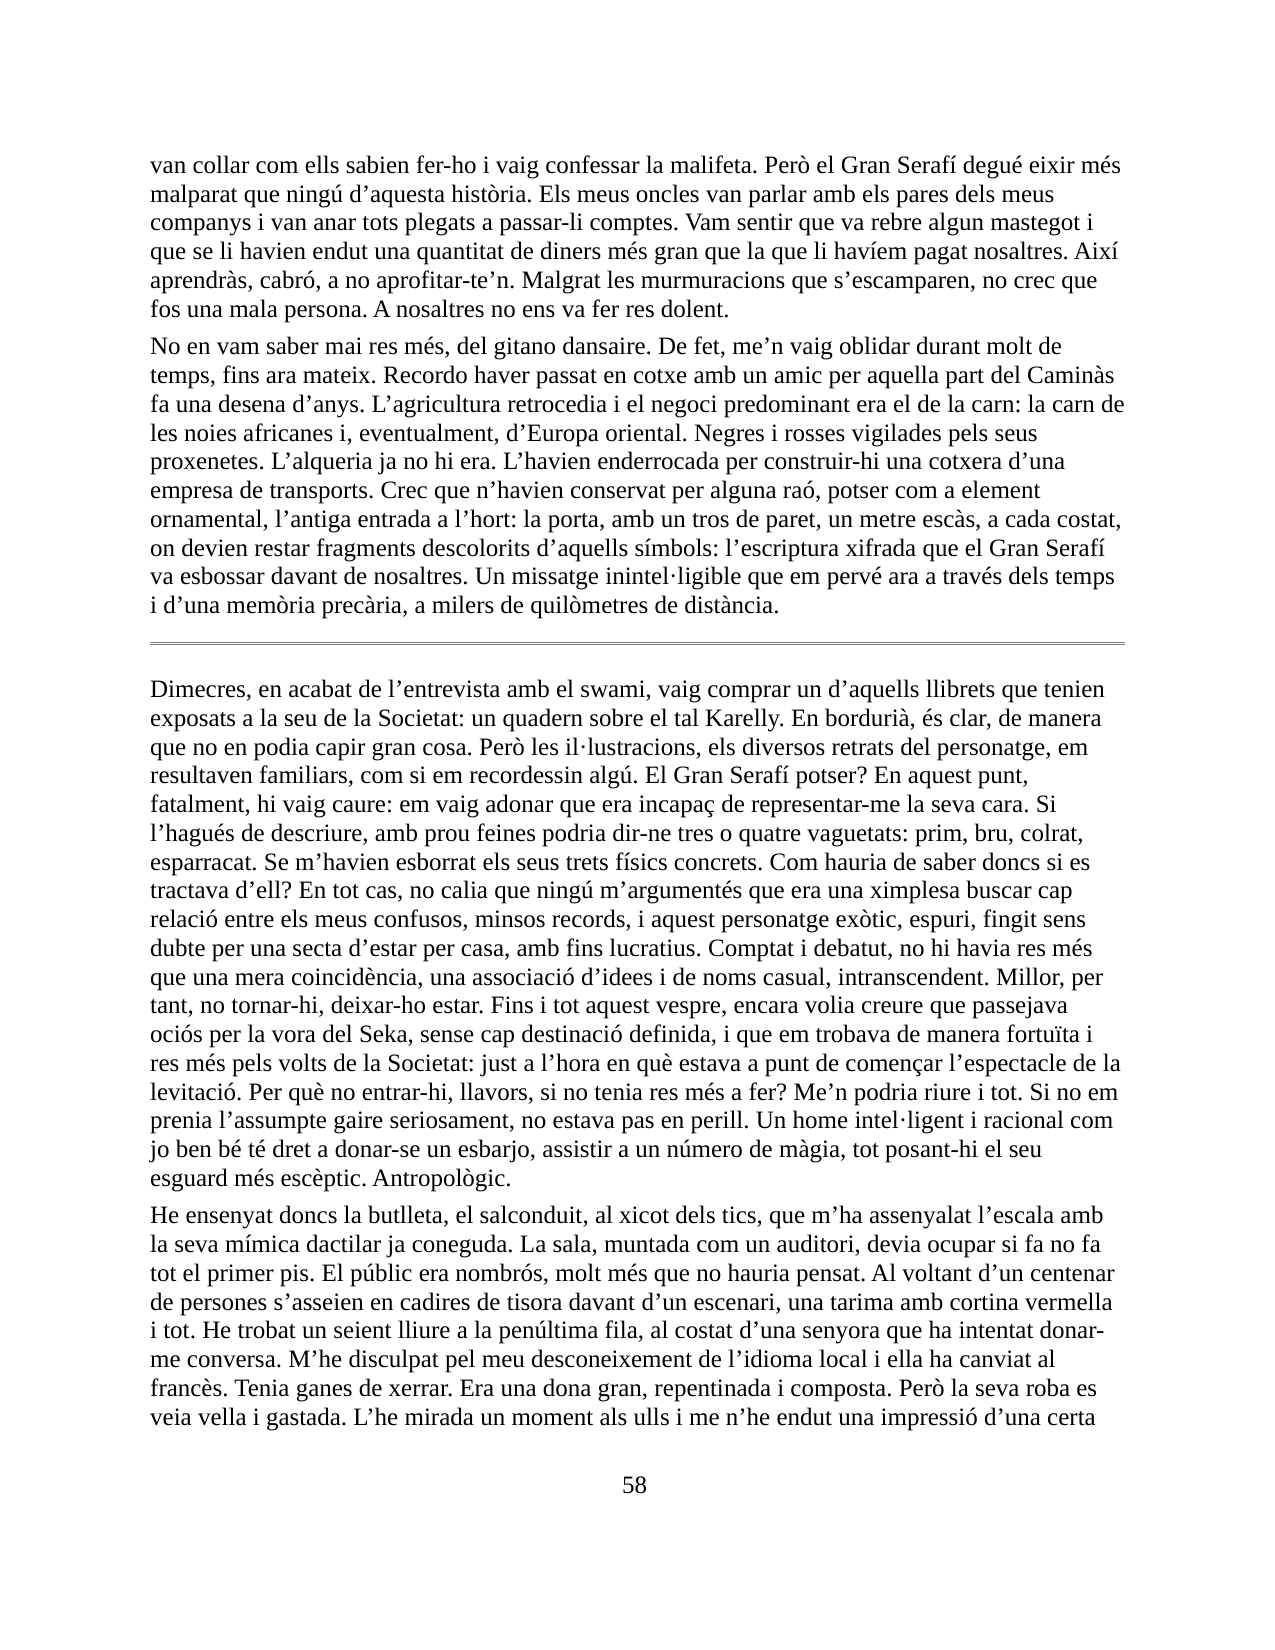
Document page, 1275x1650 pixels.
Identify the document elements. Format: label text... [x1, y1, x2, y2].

text He ensenyat doncs la butlleta, el salconduit, al xicot dels tics, que m’ha assenyalat l’escala amb la seva mímica dactilar ja coneguda. La sala, muntada com un auditori, devia ocupar si fa no fa tot el primer pis. El públic era nombrós, molt més que no hauria pensat. Al voltant d’un centenar de persones s’asseien en cadires de tisora davant d’un escenari, una tarima amb cortina vermella i tot. He trobat un seient lliure a la penúltima fila, al costat d’una senyora que ha intentat donar-me conversa. M’he disculpat pel meu desconeixement de l’idioma local i ella ha canviat al francès. Tenia ganes de xerrar. Era una dona gran, repentinada i composta. Però la seva roba es veia vella i gastada. L’he mirada un moment als ulls i me n’he endut una impressió d’una certa [150, 1201, 1125, 1431]
text Dimecres, en acabat de l’entrevista amb el swami, vaig comprar un d’aquells llibrets que tenien exposats a la seu de la Societat: un quadern sobre el tal Karelly. En bordurià, és clar, de manera que no en podia capir gran cosa. Però les il·lustracions, els diversos retrats del personatge, em resultaven familiars, com si em recordessin algú. El Gran Serafí potser? En aquest punt, fatalment, hi vaig caure: em vaig adonar que era incapaç de representar-me la seva cara. Si l’hagués de descriure, amb prou feines podria dir-ne tres o quatre vaguetats: prim, bru, colrat, esparracat. Se m’havien esborrat els seus trets físics concrets. Com hauria de saber doncs si es tractava d’ell? En tot cas, no calia que ningú m’argumentés que era una ximplesa buscar cap relació entre els meus confusos, minsos records, i aquest personatge exòtic, espuri, fingit sens dubte per una secta d’estar per casa, amb fins lucratius. Comptat i debatut, no hi havia res més que una mera coincidència, una associació d’idees i de noms casual, intranscendent. Millor, per tant, no tornar-hi, deixar-ho estar. Fins i tot aquest vespre, encara volia creure que passejava ociós per la vora del Seka, sense cap destinació definida, i que em trobava de manera fortuïta i res més pels volts de la Societat: just a l’hora en què estava a punt de començar l’espectacle de la levitació. Per què no entrar-hi, llavors, si no tenia res més a fer? Me’n podria riure i tot. Si no em prenia l’assumpte gaire seriosament, no estava pas en perill. Un home intel·ligent i racional com jo ben bé té dret a donar-se un esbarjo, assistir a un número de màgia, tot posant-hi el seu esguard més escèptic. Antropològic. [150, 674, 1125, 1192]
text No en vam saber mai res més, del gitano dansaire. De fet, me’n vaig oblidar durant molt de temps, fins ara mateix. Recordo haver passat en cotxe amb un amic per aquella part del Caminàs fa una desena d’anys. L’agricultura retrocedia i el negoci predominant era el de la carn: la carn de les noies africanes i, eventualment, d’Europa oriental. Negres i rosses vigilades pels seus proxenetes. L’alqueria ja no hi era. L’havien enderrocada per construir-hi una cotxera d’una empresa de transports. Crec que n’havien conservat per alguna raó, potser com a element ornamental, l’antiga entrada a l’hort: la porta, amb un tros de paret, un metre escàs, a cada costat, on devien restar fragments descolorits d’aquells símbols: l’escriptura xifrada que el Gran Serafí va esbossar davant de nosaltres. Un missatge inintel·ligible que em pervé ara a través dels temps i d’una memòria precària, a milers de quilòmetres de distància. [150, 331, 1125, 619]
text van collar com ells sabien fer-ho i vaig confessar la malifeta. Però el Gran Serafí degué eixir més malparat que ningú d’aquesta història. Els meus oncles van parlar amb els pares dels meus companys i van anar tots plegats a passar-li comptes. Vam sentir que va rebre algun mastegot i que se li havien endut una quantitat de diners més gran que la que li havíem pagat nosaltres. Així aprendràs, cabró, a no aprofitar-te’n. Malgrat les murmuracions que s’escamparen, no crec que fos una mala persona. A nosaltres no ens va fer res dolent. [150, 150, 1125, 322]
